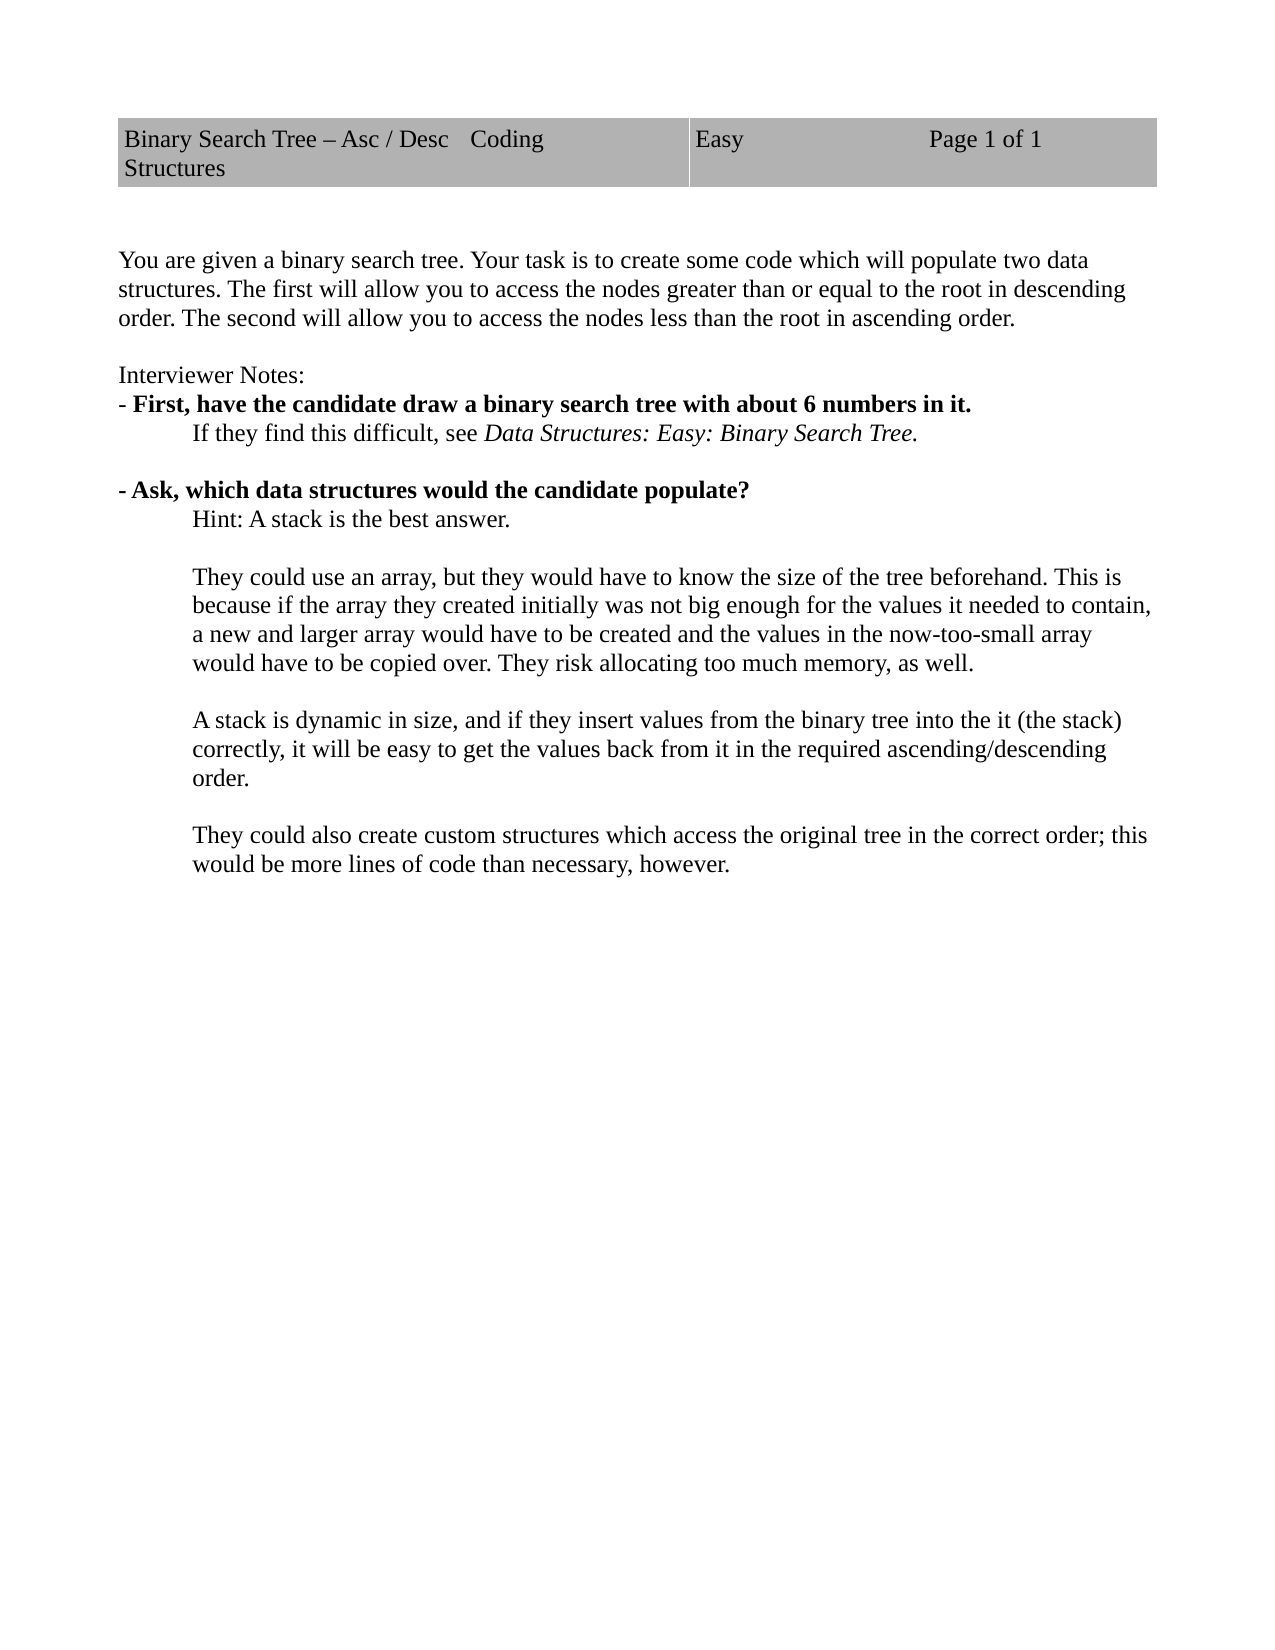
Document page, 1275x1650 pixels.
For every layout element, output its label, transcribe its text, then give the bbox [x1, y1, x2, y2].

text - Ask, which data structures would the candidate populate? [118, 475, 1157, 504]
text Interviewer Notes: [118, 360, 1157, 389]
text A stack is dynamic in size, and if they insert values from the binary tree into the it (the stack) correctly, it will be easy to get the values back from it in the required ascending/descending order. [192, 705, 1157, 792]
text Hint: A stack is the best answer. [118, 504, 1157, 533]
text They could use an array, but they would have to know the size of the tree beforehand. This is because if the array they created initially was not big enough for the values it needed to contain, a new and larger array would have to be created and the values in the now-too-small array would have to be copied over. They risk allocating too much memory, as well. [192, 562, 1157, 677]
text You are given a binary search tree. Your task is to create some code which will populate two data structures. The first will allow you to access the nodes greater than or equal to the root in descending order. The second will allow you to access the nodes less than the root in ascending order. [118, 245, 1157, 332]
text - First, have the candidate draw a binary search tree with about 6 numbers in it. [118, 389, 1157, 418]
text If they find this difficult, see Data Structures: Easy: Binary Search Tree. [192, 418, 1157, 447]
text They could also create custom structures which access the original tree in the correct order; this would be more lines of code than necessary, however. [192, 820, 1157, 878]
